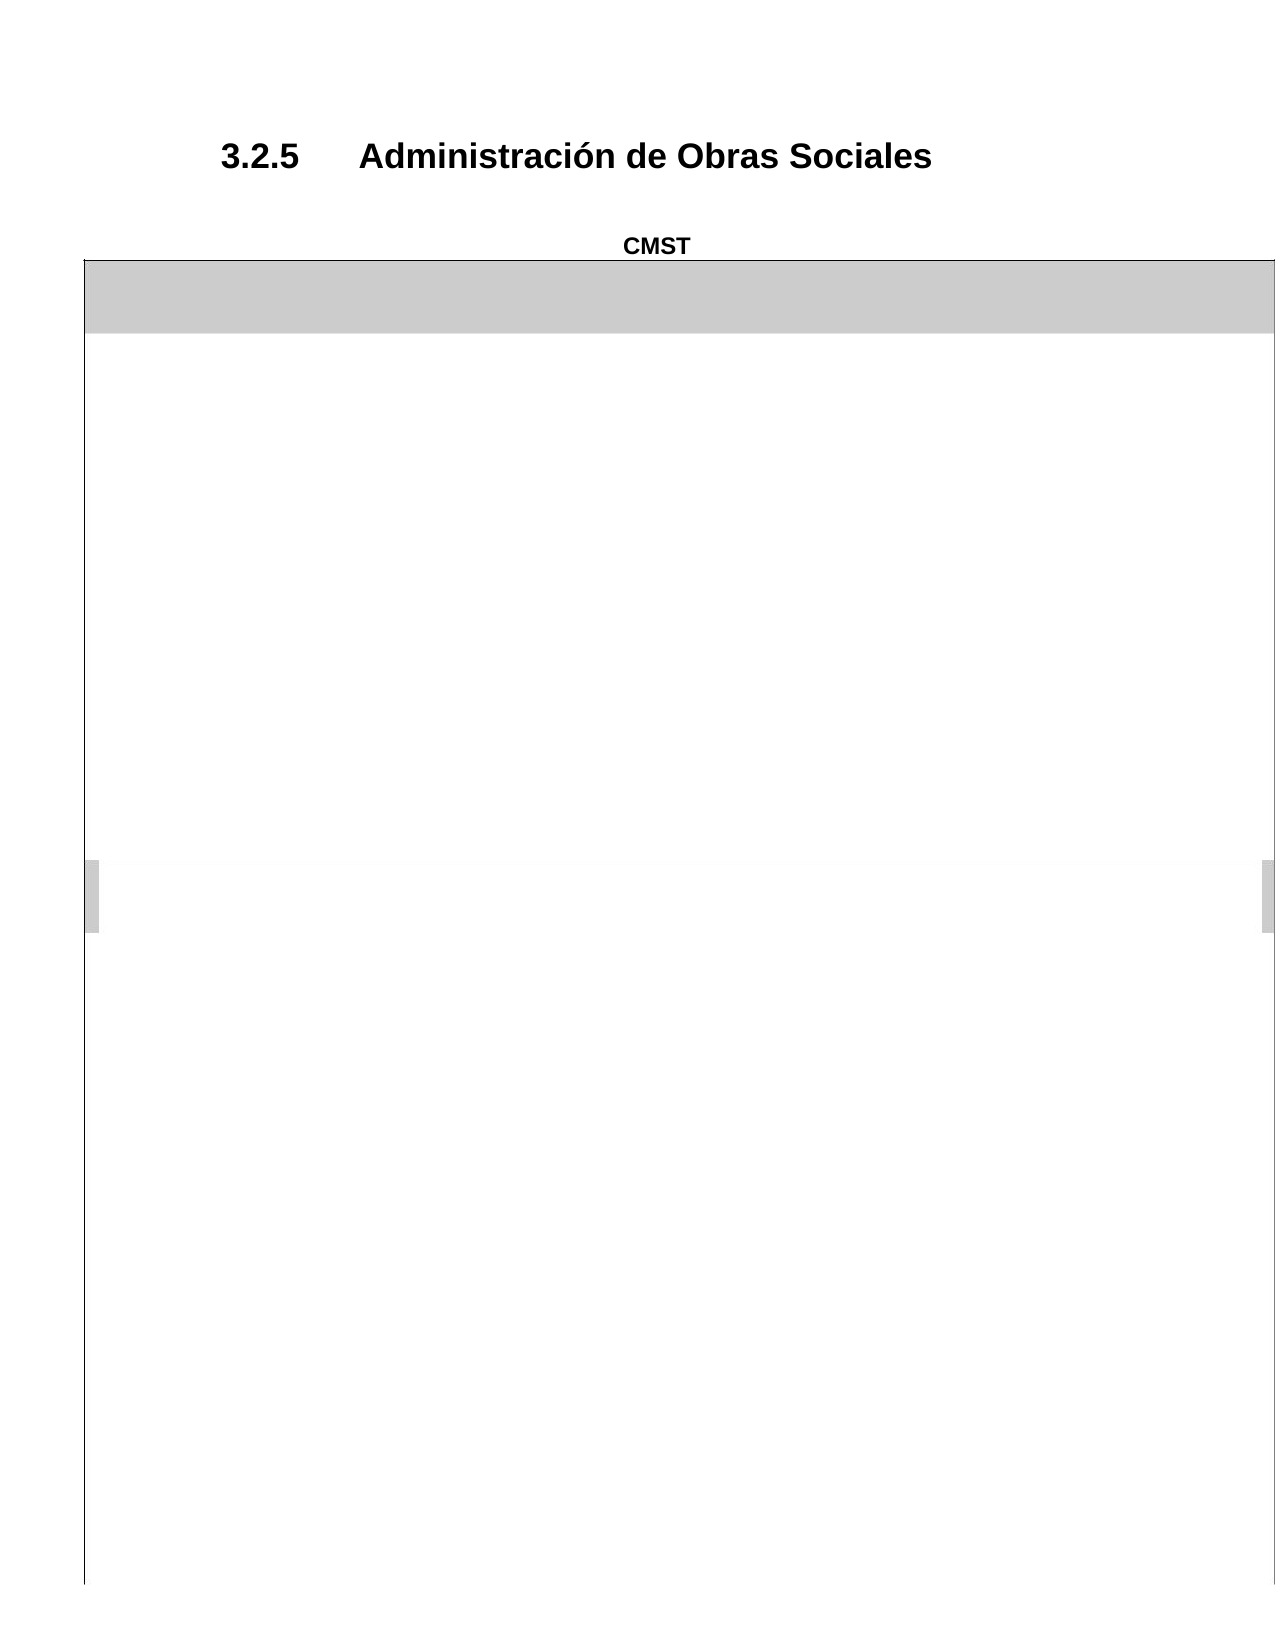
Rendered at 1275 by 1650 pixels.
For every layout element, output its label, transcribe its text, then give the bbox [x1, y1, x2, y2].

list Administración de Obras Sociales [221, 135, 1102, 176]
text CMST [623, 232, 1102, 259]
picture [83, 259, 1275, 1585]
